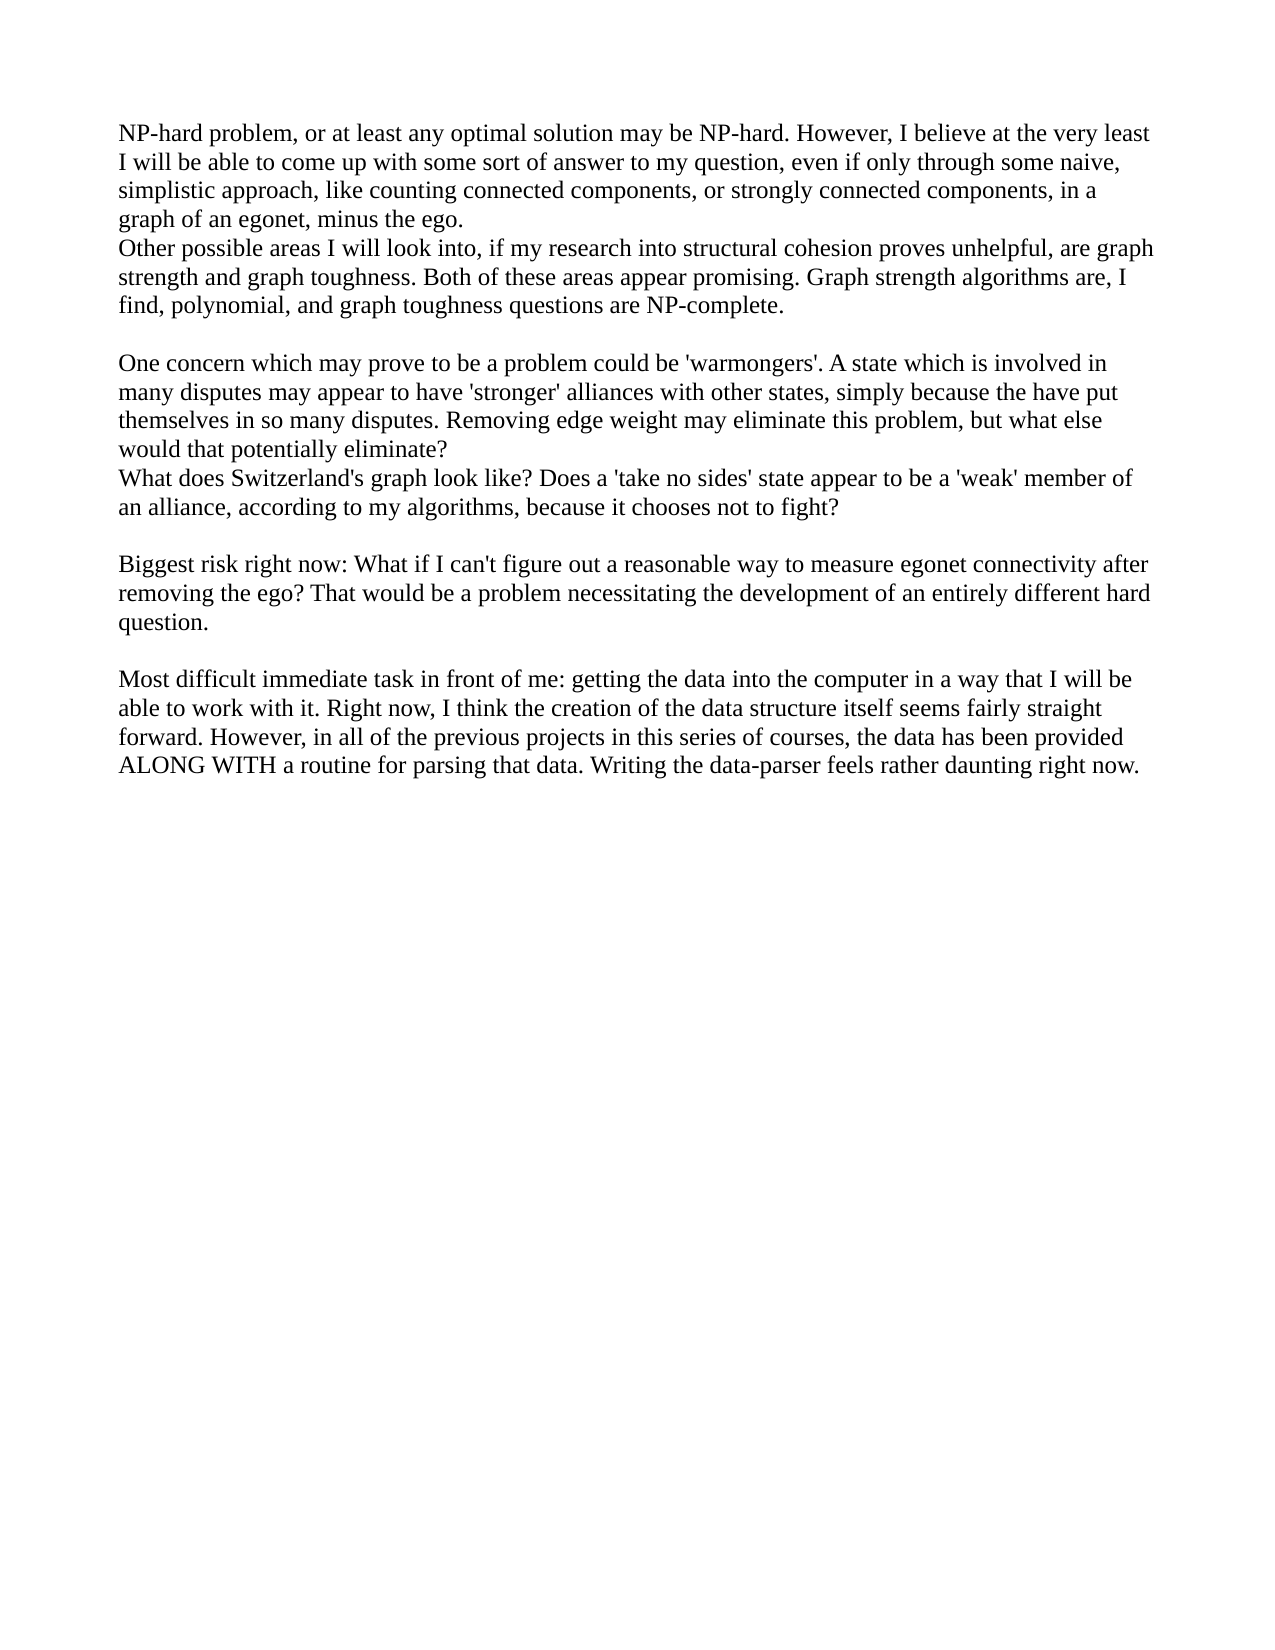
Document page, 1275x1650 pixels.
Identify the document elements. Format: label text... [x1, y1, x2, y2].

text One concern which may prove to be a problem could be 'warmongers'. A state which is involved in many disputes may appear to have 'stronger' alliances with other states, simply because the have put themselves in so many disputes. Removing edge weight may eliminate this problem, but what else would that potentially eliminate? [118, 348, 1157, 463]
text Other possible areas I will look into, if my research into structural cohesion proves unhelpful, are graph strength and graph toughness. Both of these areas appear promising. Graph strength algorithms are, I find, polynomial, and graph toughness questions are NP-complete. [118, 233, 1157, 319]
text What does Switzerland's graph look like? Does a 'take no sides' state appear to be a 'weak' member of an alliance, according to my algorithms, because it chooses not to fight? [118, 463, 1157, 521]
text NP-hard problem, or at least any optimal solution may be NP-hard. However, I believe at the very least I will be able to come up with some sort of answer to my question, even if only through some naive, simplistic approach, like counting connected components, or strongly connected components, in a graph of an egonet, minus the ego. [118, 118, 1157, 233]
text Most difficult immediate task in front of me: getting the data into the computer in a way that I will be able to work with it. Right now, I think the creation of the data structure itself seems fairly straight forward. However, in all of the previous projects in this series of courses, the data has been provided ALONG WITH a routine for parsing that data. Writing the data-parser feels rather daunting right now. [118, 664, 1157, 779]
text Biggest risk right now: What if I can't figure out a reasonable way to measure egonet connectivity after removing the ego? That would be a problem necessitating the development of an entirely different hard question. [118, 549, 1157, 636]
